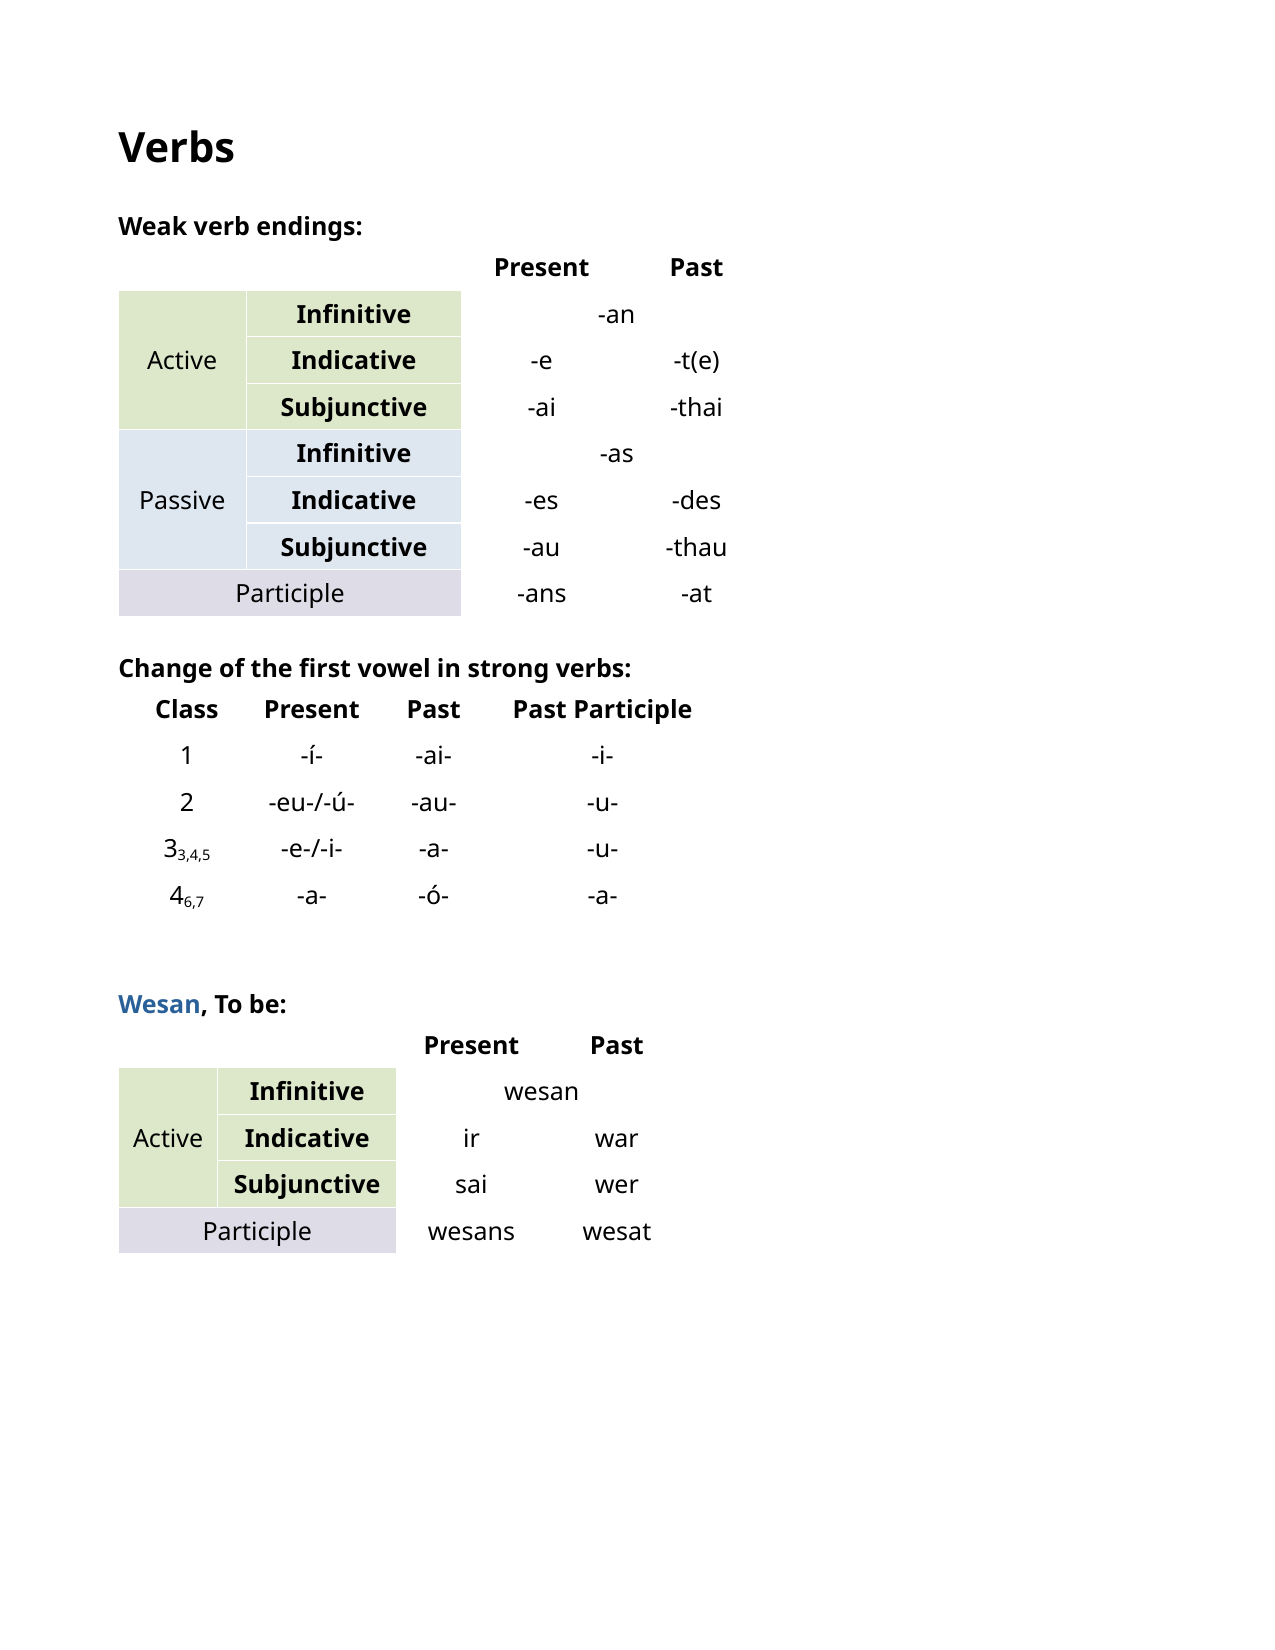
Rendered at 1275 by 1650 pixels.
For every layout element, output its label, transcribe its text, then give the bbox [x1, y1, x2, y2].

table_cell wesat [547, 1208, 686, 1253]
table_header [218, 1022, 396, 1067]
table_cell Passive [119, 430, 246, 569]
table_cell 2 [119, 779, 255, 824]
text Change of the first vowel in strong verbs: [118, 651, 1157, 685]
table_cell -ai- [369, 732, 498, 778]
table_cell wer [547, 1161, 686, 1207]
table_cell -ans [462, 570, 621, 616]
table_cell -u- [499, 779, 705, 824]
table_header Past Participle [499, 686, 705, 731]
table_cell -ó- [369, 872, 498, 917]
table_cell -thau [622, 524, 771, 569]
table_cell -a- [499, 872, 705, 917]
table_header Present [397, 1022, 546, 1067]
table_header [119, 1022, 217, 1067]
table_cell -e [462, 337, 621, 383]
table_cell -au [462, 524, 621, 569]
table_cell Indicative [247, 337, 461, 383]
table_cell Active [119, 291, 246, 429]
text Wesan, To be: [118, 987, 1157, 1021]
table_cell -as [462, 430, 771, 476]
table_cell sai [397, 1161, 546, 1207]
table_cell 46,7 [119, 872, 255, 917]
table_cell ir [397, 1115, 546, 1160]
table_cell -ai [462, 384, 621, 429]
text Verbs [118, 118, 1157, 175]
table_cell -a- [369, 825, 498, 871]
table_cell Subjunctive [247, 524, 461, 569]
table_cell Infinitive [218, 1068, 396, 1114]
table_cell -a- [256, 872, 368, 917]
table_header [247, 244, 461, 289]
table_cell -au- [369, 779, 498, 824]
table_cell -u- [499, 825, 705, 871]
table_cell wesans [397, 1208, 546, 1253]
table_cell -des [622, 477, 771, 522]
table_cell 33,4,5 [119, 825, 255, 871]
table_cell -thai [622, 384, 771, 429]
table_cell Subjunctive [218, 1161, 396, 1207]
table_cell Indicative [247, 477, 461, 522]
table_cell wesan [397, 1068, 686, 1114]
table_cell Infinitive [247, 430, 461, 476]
table_header Past [369, 686, 498, 731]
table_header Class [119, 686, 255, 731]
table_cell -t(e) [622, 337, 771, 383]
table_header Present [462, 244, 621, 289]
table_cell -i- [499, 732, 705, 778]
table_cell 1 [119, 732, 255, 778]
table_header Past [547, 1022, 686, 1067]
table_cell Participle [119, 570, 461, 616]
table_cell -at [622, 570, 771, 616]
table_header [119, 244, 246, 289]
table_cell Participle [119, 1208, 396, 1253]
table_cell -an [462, 291, 771, 336]
table_cell Infinitive [247, 291, 461, 336]
table_header Present [256, 686, 368, 731]
text Weak verb endings: [118, 209, 1157, 243]
table_cell -eu-/-ú- [256, 779, 368, 824]
table_cell Active [119, 1068, 217, 1207]
table_cell Indicative [218, 1115, 396, 1160]
table_cell -e-/-i- [256, 825, 368, 871]
table_header Past [622, 244, 771, 289]
table_cell war [547, 1115, 686, 1160]
table_cell -es [462, 477, 621, 522]
table_cell -í- [256, 732, 368, 778]
table_cell Subjunctive [247, 384, 461, 429]
